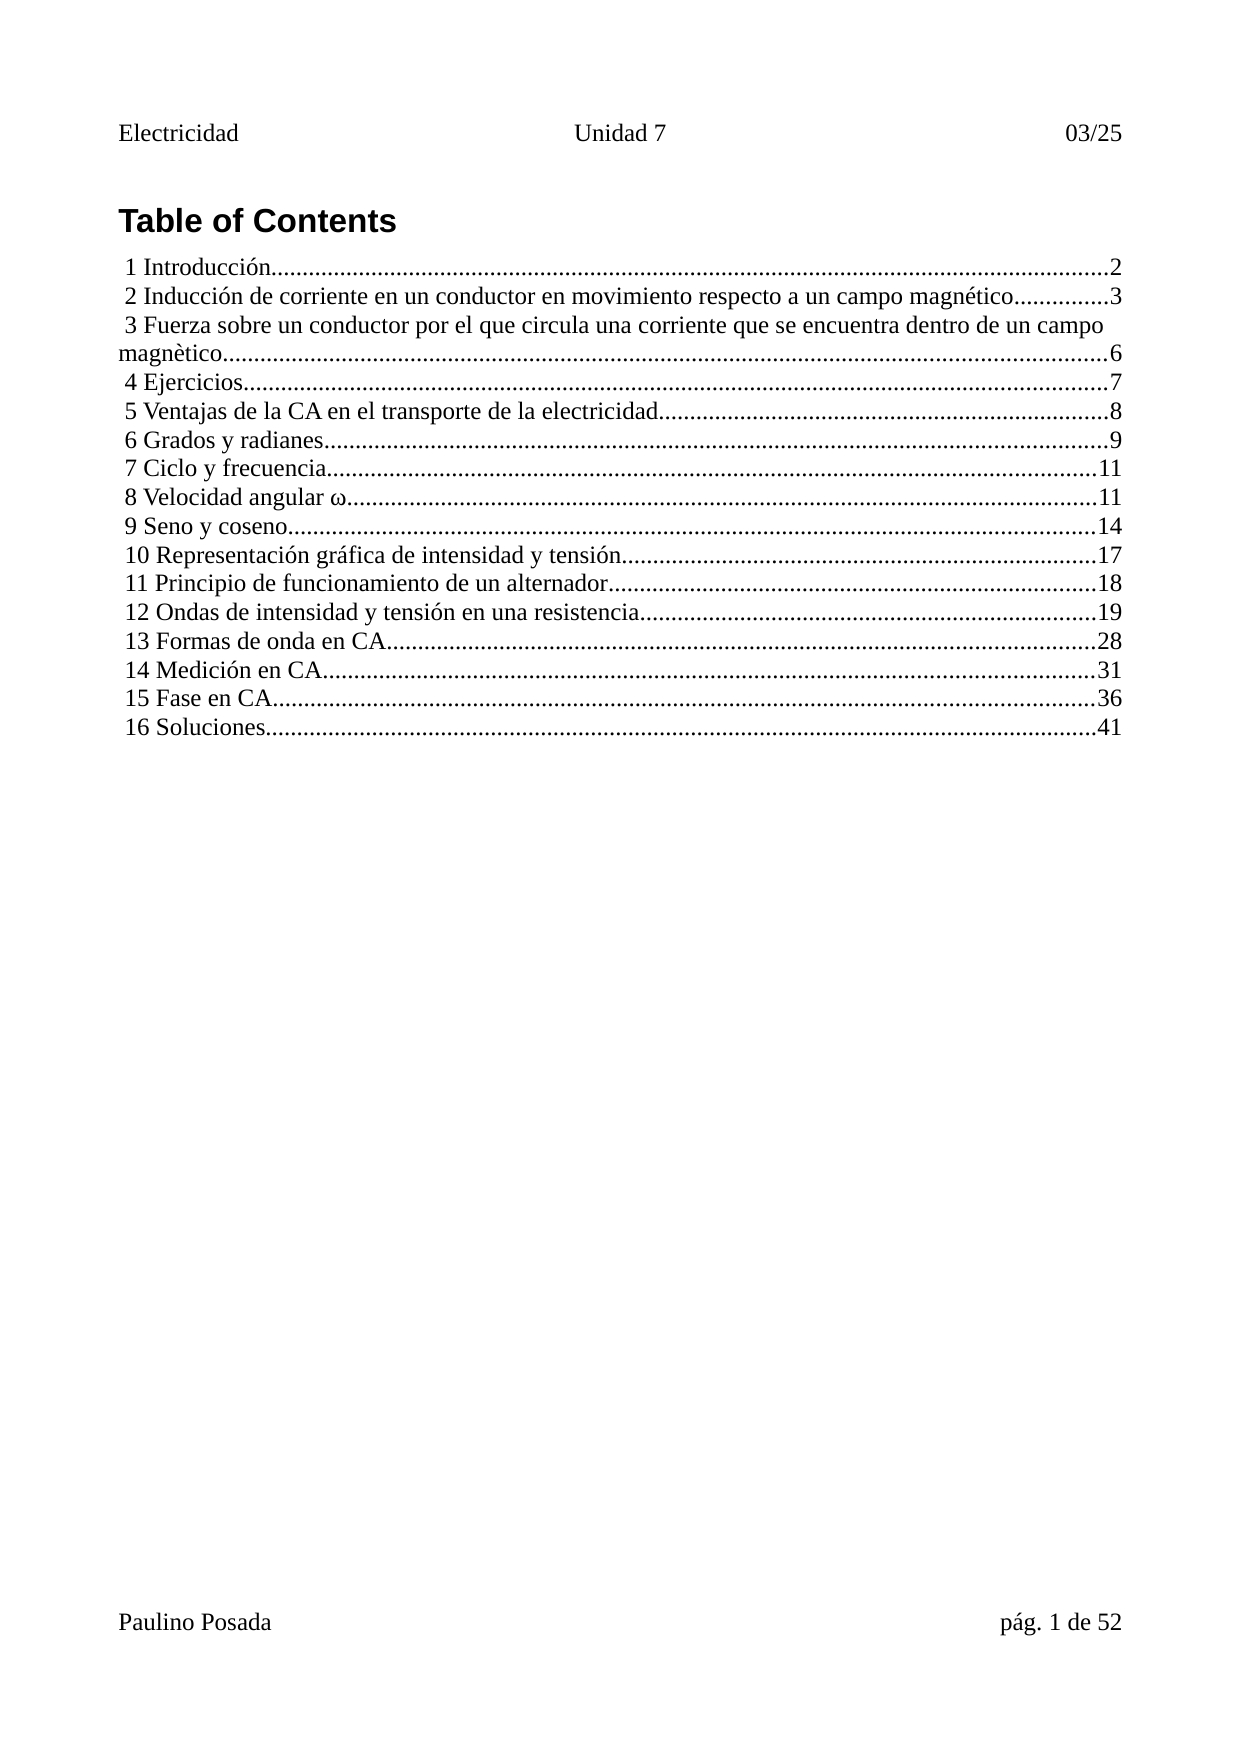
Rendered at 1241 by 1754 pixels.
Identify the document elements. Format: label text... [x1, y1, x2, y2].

text 1 Introducción 2 [118, 252, 1122, 281]
text 10 Representación gráfica de intensidad y tensión 17 [118, 540, 1122, 568]
text 15 Fase en CA 36 [118, 683, 1122, 712]
text 13 Formas de onda en CA 28 [118, 626, 1122, 655]
text 16 Soluciones 41 [118, 712, 1122, 741]
text 9 Seno y coseno 14 [118, 511, 1122, 540]
text 2 Inducción de corriente en un conductor en movimiento respecto a un campo magnético 3 [118, 281, 1122, 310]
text 5 Ventajas de la CA en el transporte de la electricidad 8 [118, 396, 1122, 425]
text 3 Fuerza sobre un conductor por el que circula una corriente que se encuentra dentro de un campo magnètico 6 [118, 310, 1122, 367]
subtitle Table of Contents [118, 201, 1122, 240]
text 14 Medición en CA 31 [118, 655, 1122, 683]
text 6 Grados y radianes 9 [118, 425, 1122, 453]
text 12 Ondas de intensidad y tensión en una resistencia 19 [118, 597, 1122, 626]
text 8 Velocidad angular ω 11 [118, 482, 1122, 511]
text 4 Ejercicios 7 [118, 367, 1122, 396]
text 11 Principio de funcionamiento de un alternador 18 [118, 568, 1122, 597]
text 7 Ciclo y frecuencia 11 [118, 453, 1122, 482]
